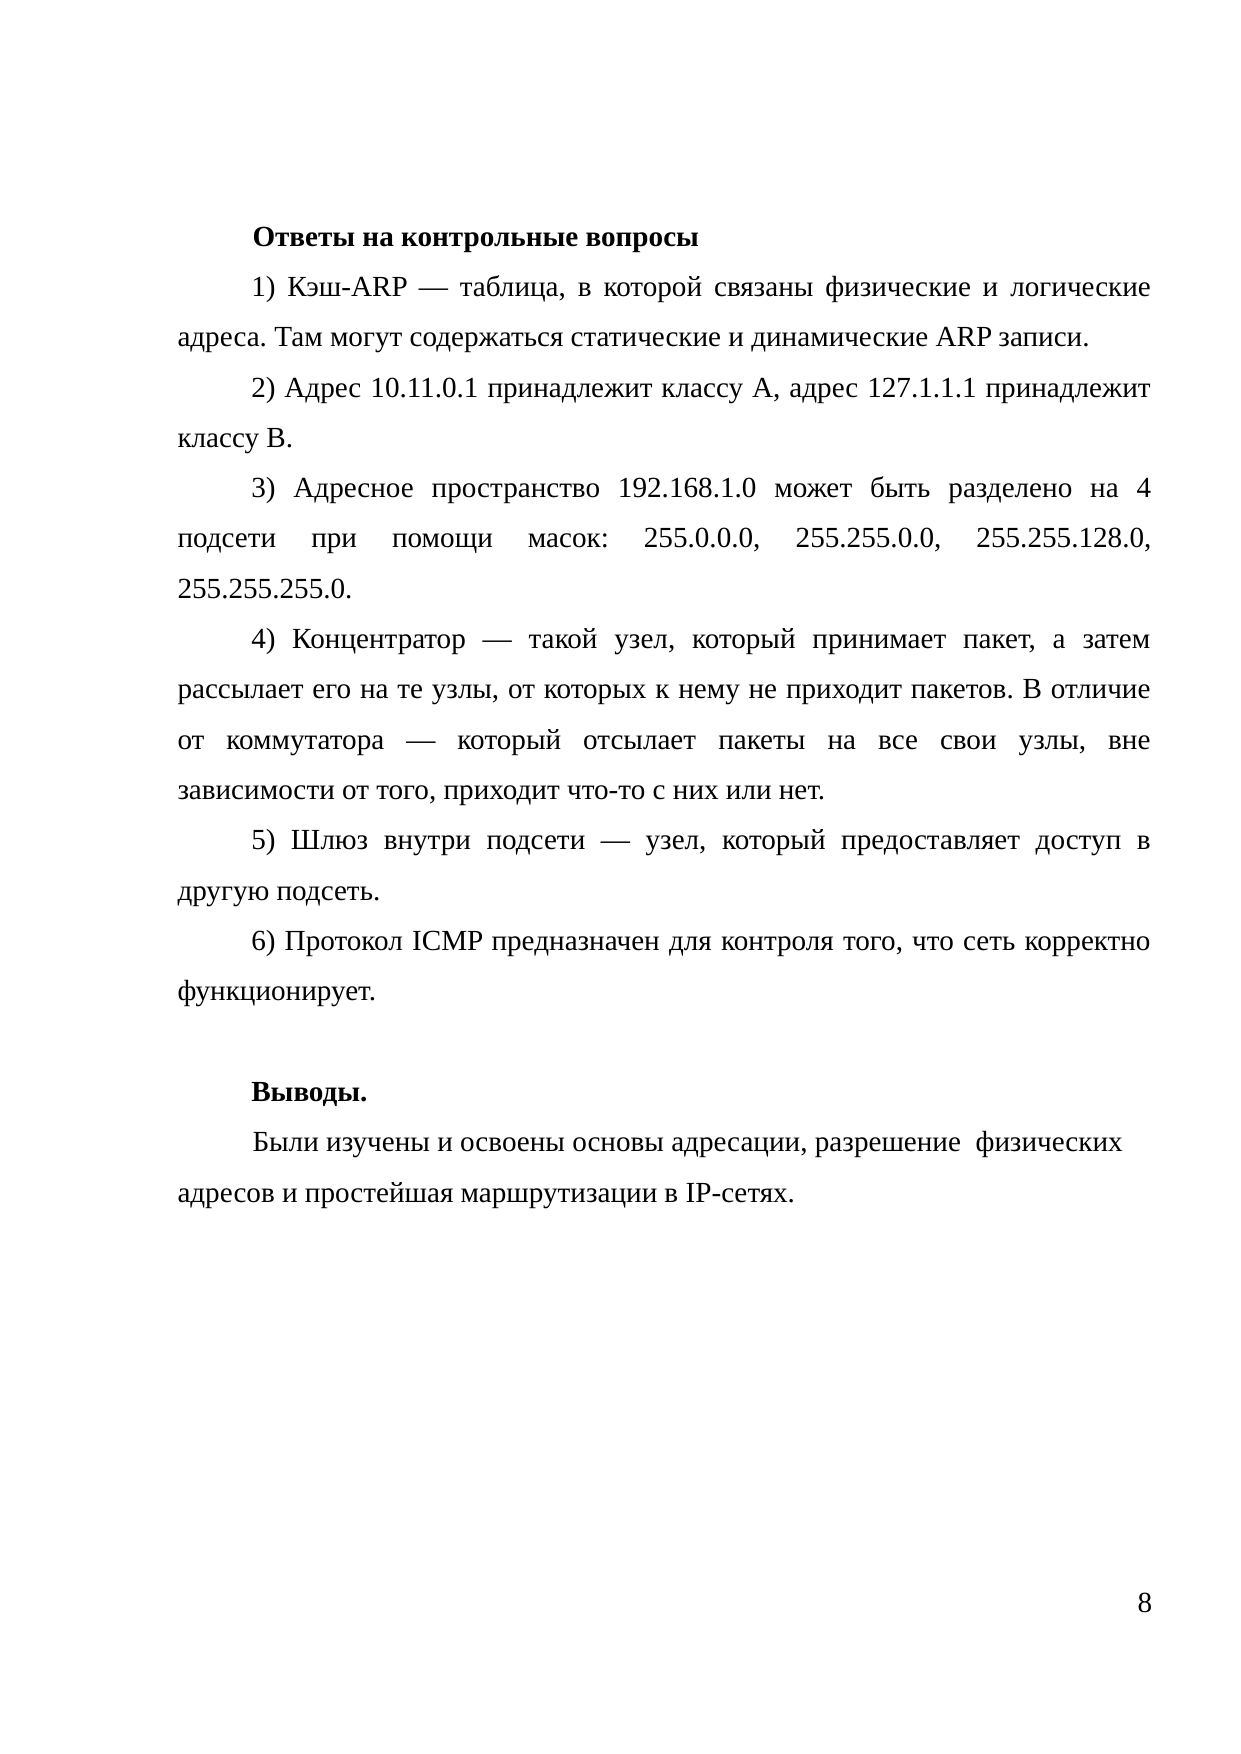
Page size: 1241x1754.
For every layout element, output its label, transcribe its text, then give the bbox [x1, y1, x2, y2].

subtitle Выводы. [177, 1074, 1152, 1108]
text 2) Адрес 10.11.0.1 принадлежит классу А, адрес 127.1.1.1 принадлежит классу В. [177, 370, 1152, 453]
text 6) Протокол ICMP предназначен для контроля того, что сеть корректно функционирует. [177, 923, 1152, 1007]
text 1) Кэш-ARP — таблица, в которой связаны физические и логические адреса. Там могут содержаться статические и динамические ARP записи. [177, 269, 1152, 353]
text 3) Адресное пространство 192.168.1.0 может быть разделено на 4 подсети при помощи масок: 255.0.0.0, 255.255.0.0, 255.255.128.0, 255.255.255.0. [177, 470, 1152, 604]
text 5) Шлюз внутри подсети — узел, который предоставляет доступ в другую подсеть. [177, 822, 1152, 906]
text Были изучены и освоены основы адресации, разрешение физических адресов и простейшая маршрутизации в IP-сетях. [177, 1124, 1152, 1208]
text Ответы на контрольные вопросы [177, 219, 1152, 252]
text 4) Концентратор — такой узел, который принимает пакет, а затем рассылает его на те узлы, от которых к нему не приходит пакетов. В отличие от коммутатора — который отсылает пакеты на все свои узлы, вне зависимости от того, приходит что-то с них или нет. [177, 621, 1152, 806]
